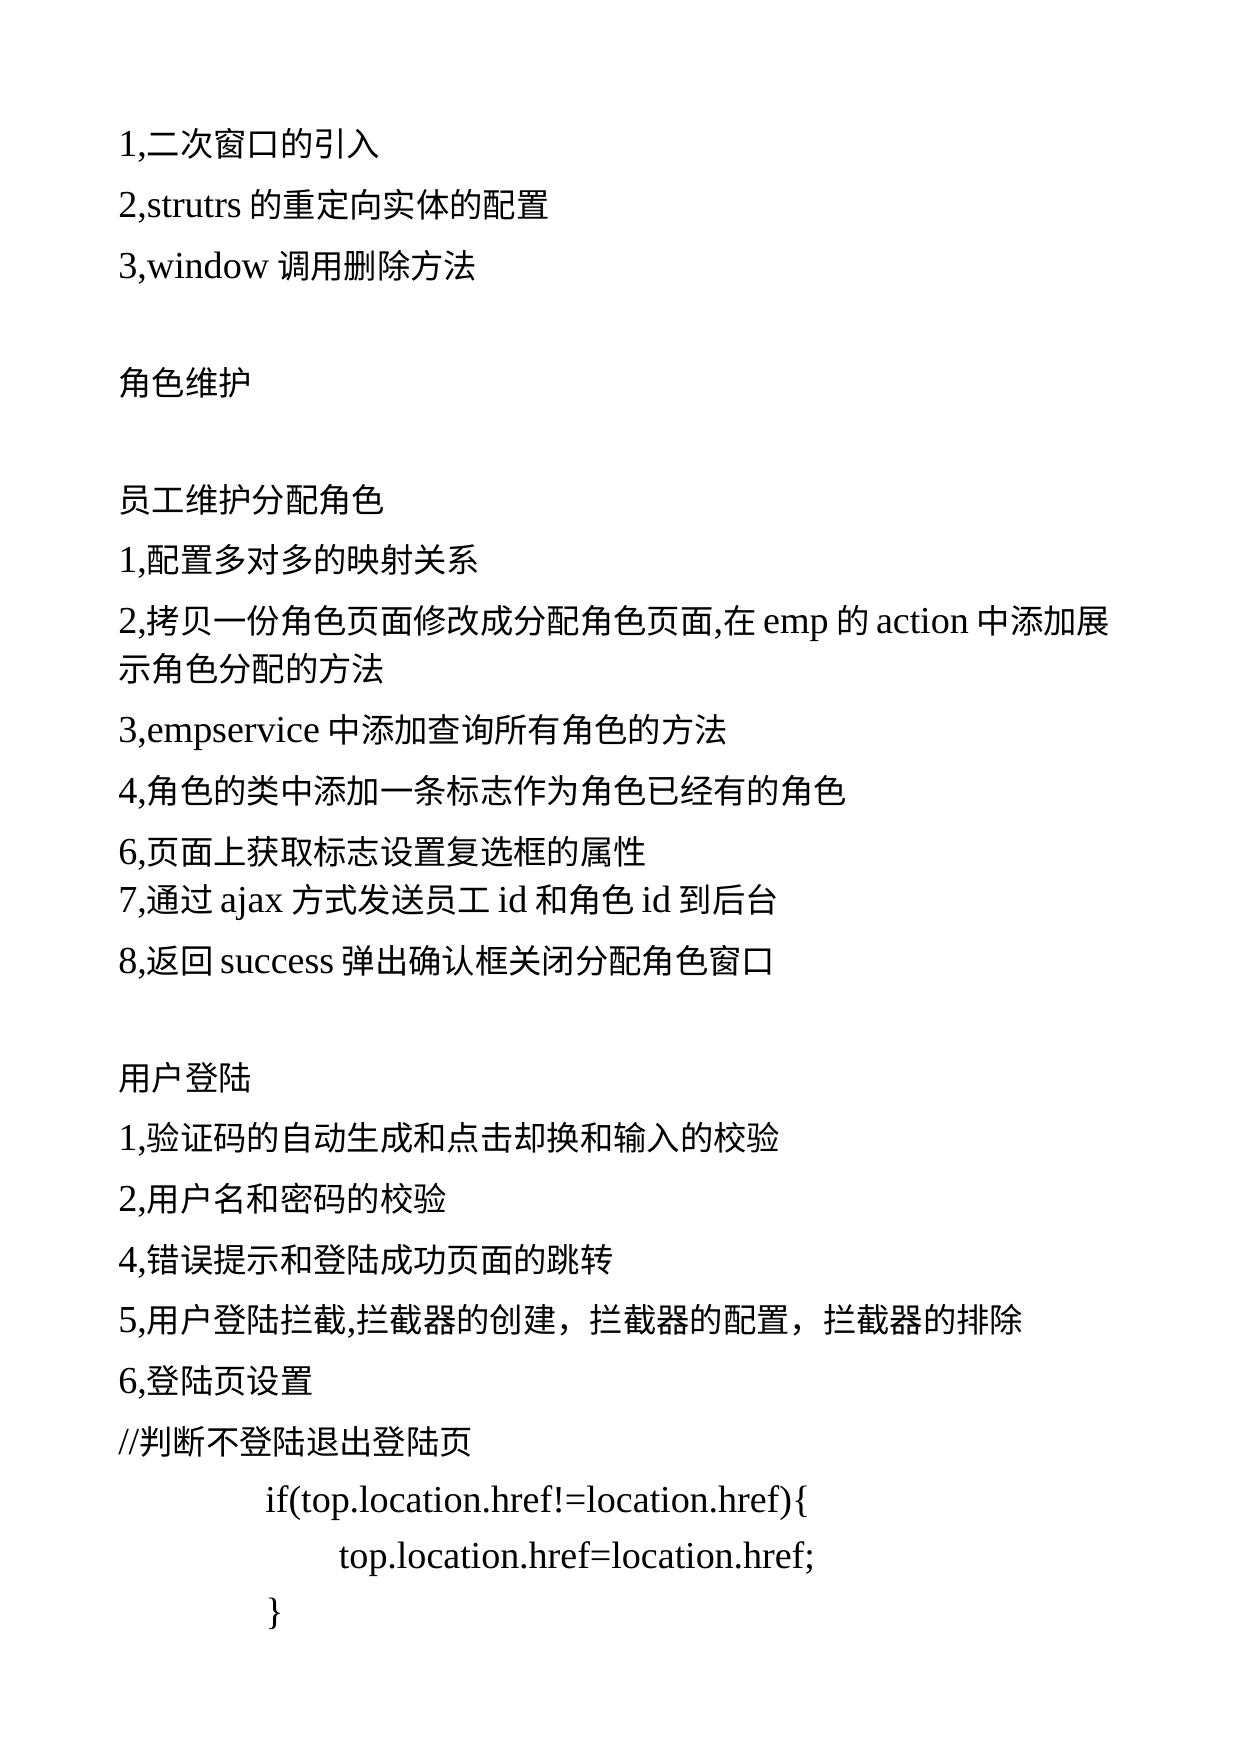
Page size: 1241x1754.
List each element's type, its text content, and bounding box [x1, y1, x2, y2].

text 4,角色的类中添加一条标志作为角色已经有的角色 [118, 765, 1122, 813]
text 员工维护分配角色 [118, 473, 1122, 522]
text 8,返回success弹出确认框关闭分配角色窗口 [118, 934, 1122, 983]
text } [118, 1589, 1122, 1633]
text 3,empservice中添加查询所有角色的方法 [118, 704, 1122, 752]
text 6,页面上获取标志设置复选框的属性 7,通过ajax方式发送员工id和角色id到后台 [118, 825, 1122, 922]
text 1,配置多对多的映射关系 [118, 534, 1122, 582]
text //判断不登陆退出登陆页 [118, 1416, 1122, 1464]
text 1,二次窗口的引入 [118, 118, 1122, 166]
text 6,登陆页设置 [118, 1355, 1122, 1403]
text 用户登陆 [118, 1051, 1122, 1099]
text 3,window调用删除方法 [118, 239, 1122, 288]
text 角色维护 [118, 357, 1122, 405]
text top.location.href=location.href; [118, 1533, 1122, 1576]
text if(top.location.href!=location.href){ [118, 1476, 1122, 1520]
text 2,strutrs的重定向实体的配置 [118, 179, 1122, 227]
text 1,验证码的自动生成和点击却换和输入的校验 [118, 1112, 1122, 1160]
text 5,用户登陆拦截,拦截器的创建，拦截器的配置，拦截器的排除 [118, 1294, 1122, 1342]
text 2,拷贝一份角色页面修改成分配角色页面,在emp的action中添加展示角色分配的方法 [118, 595, 1122, 691]
text 4,错误提示和登陆成功页面的跳转 [118, 1233, 1122, 1282]
text 2,用户名和密码的校验 [118, 1173, 1122, 1221]
